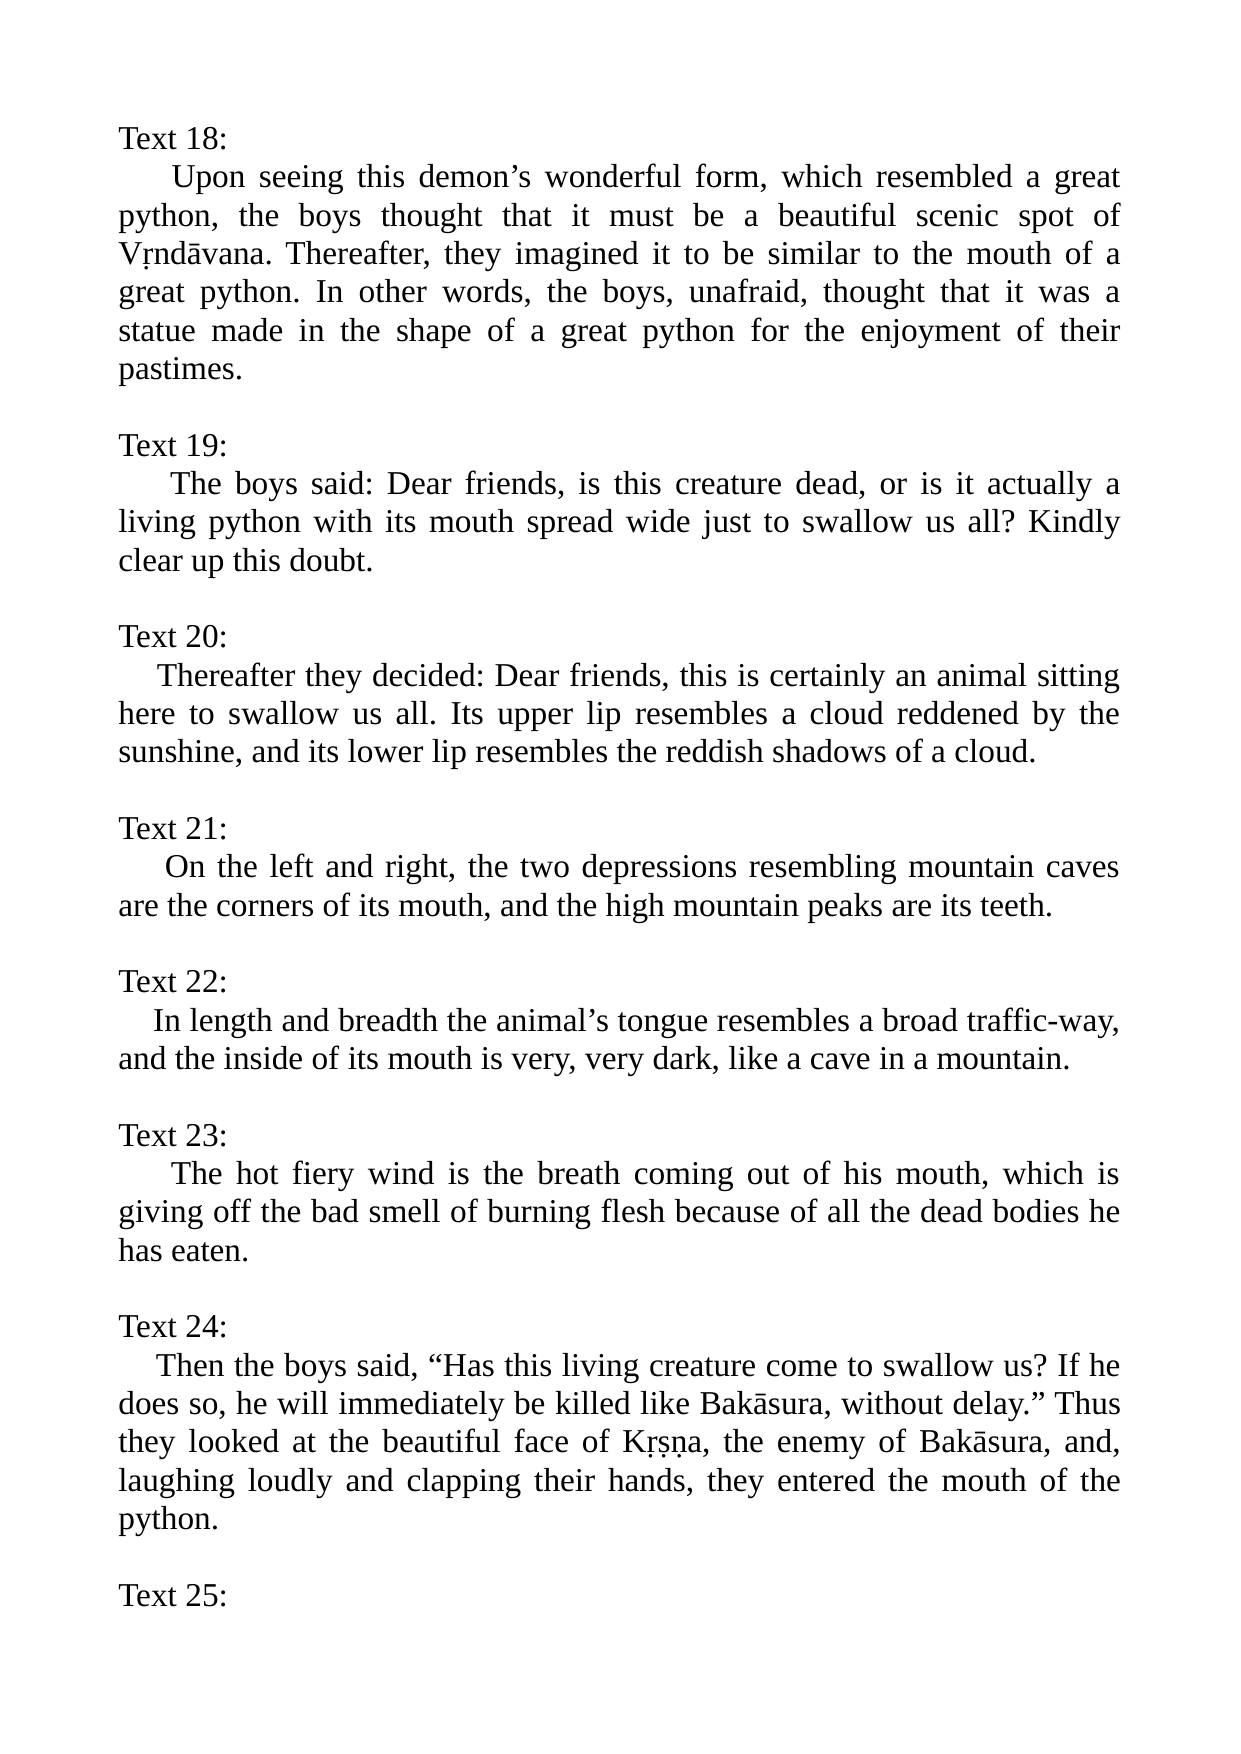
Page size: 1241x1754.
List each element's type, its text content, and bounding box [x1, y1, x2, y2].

text In length and breadth the animal’s tongue resembles a broad traffic-way, and the inside of its mouth is very, very dark, like a cave in a mountain. [118, 1000, 1122, 1076]
text Text 21: [118, 808, 1122, 846]
text Text 23: [118, 1115, 1122, 1153]
text Then the boys said, “Has this living creature come to swallow us? If he does so, he will immediately be killed like Bakāsura, without delay.” Thus they looked at the beautiful face of Kṛṣṇa, the enemy of Bakāsura, and, laughing loudly and clapping their hands, they entered the mouth of the python. [118, 1345, 1122, 1536]
text Thereafter they decided: Dear friends, this is certainly an animal sitting here to swallow us all. Its upper lip resembles a cloud reddened by the sunshine, and its lower lip resembles the reddish shadows of a cloud. [118, 655, 1122, 770]
text Upon seeing this demon’s wonderful form, which resembled a great python, the boys thought that it must be a beautiful scenic spot of Vṛndāvana. Thereafter, they imagined it to be similar to the mouth of a great python. In other words, the boys, unafraid, thought that it was a statue made in the shape of a great python for the enjoyment of their pastimes. [118, 156, 1122, 386]
text Text 20: [118, 616, 1122, 655]
text Text 19: [118, 425, 1122, 463]
text Text 24: [118, 1306, 1122, 1345]
text Text 25: [118, 1575, 1122, 1613]
text The hot fiery wind is the breath coming out of his mouth, which is giving off the bad smell of burning flesh because of all the dead bodies he has eaten. [118, 1153, 1122, 1268]
text Text 22: [118, 961, 1122, 1000]
text On the left and right, the two depressions resembling mountain caves are the corners of its mouth, and the high mountain peaks are its teeth. [118, 846, 1122, 923]
text The boys said: Dear friends, is this creature dead, or is it actually a living python with its mouth spread wide just to swallow us all? Kindly clear up this doubt. [118, 463, 1122, 578]
text Text 18: [118, 118, 1122, 156]
